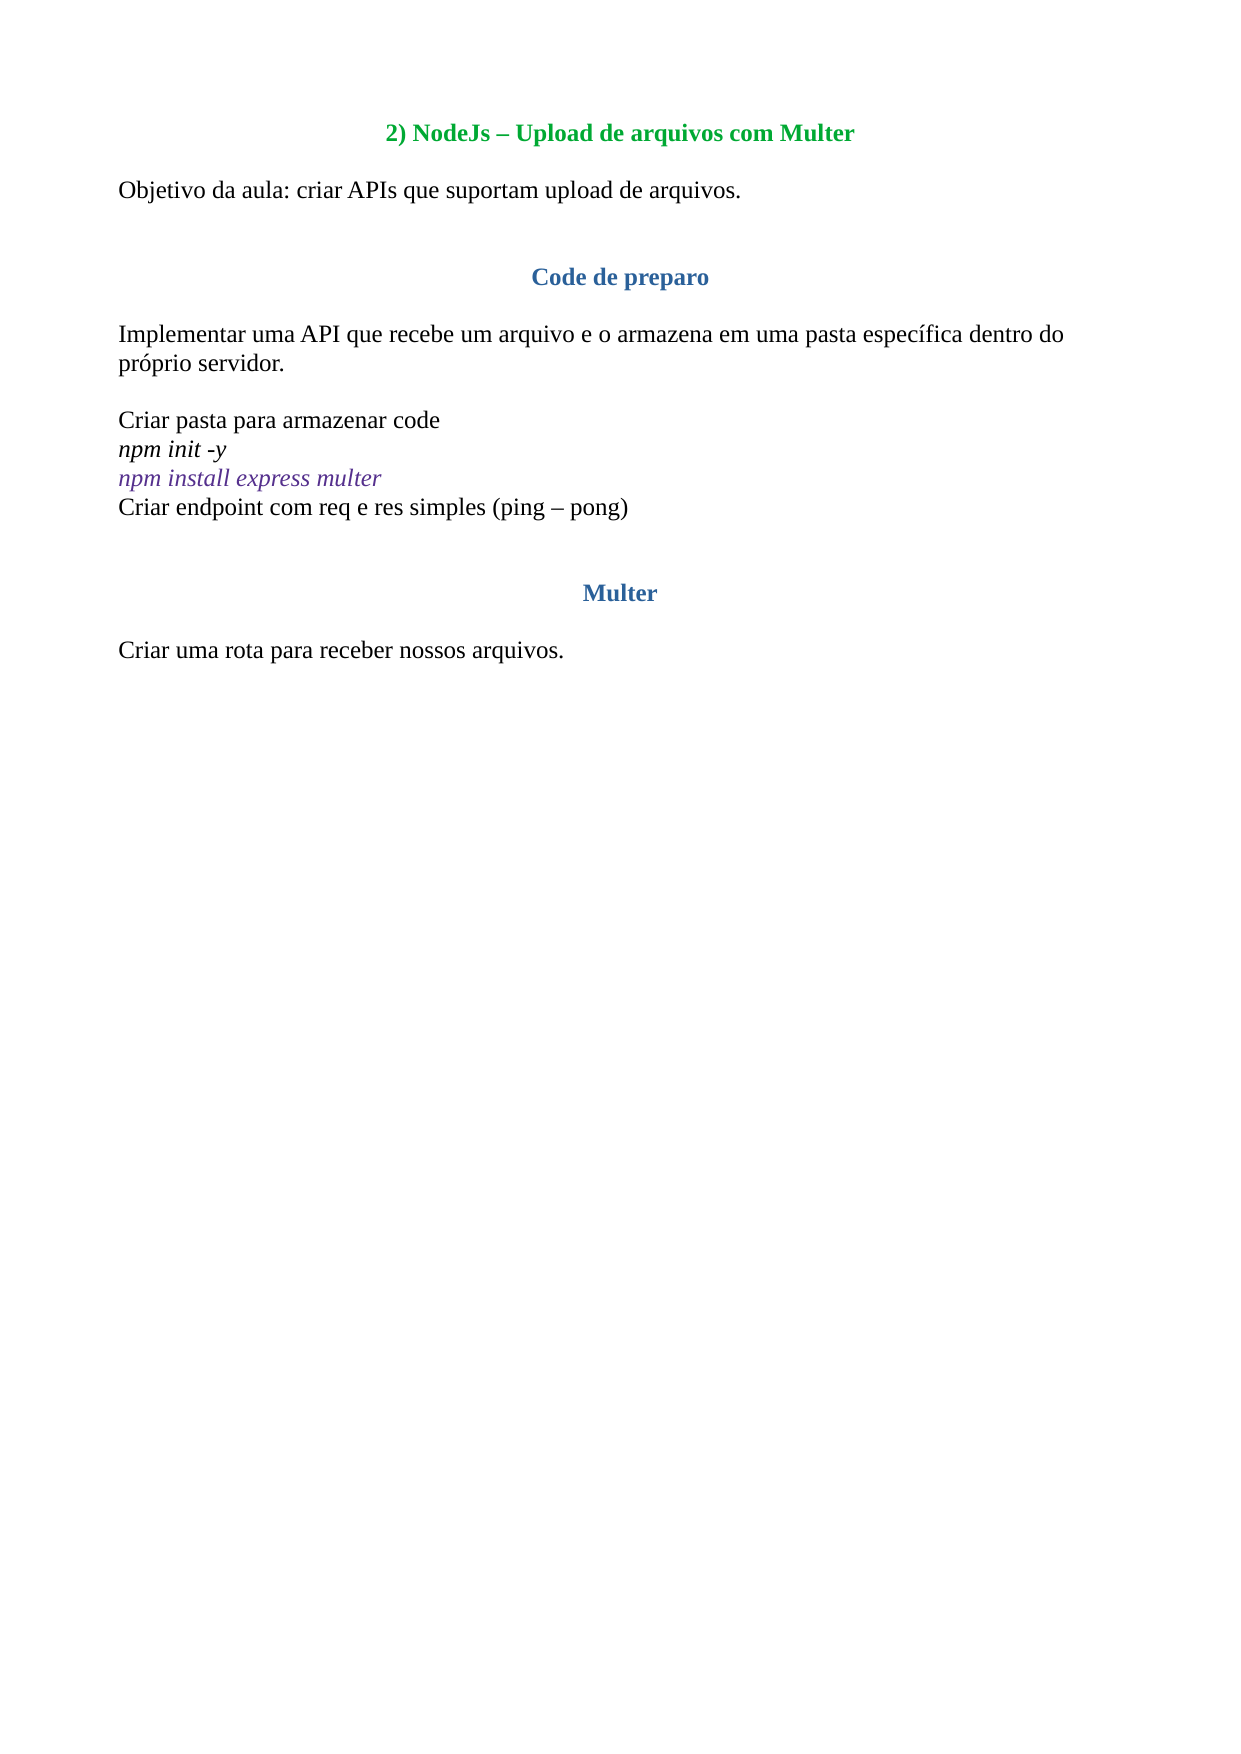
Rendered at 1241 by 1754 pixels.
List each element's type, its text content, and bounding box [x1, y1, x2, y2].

text Objetivo da aula: criar APIs que suportam upload de arquivos. [118, 176, 1122, 204]
text Criar endpoint com req e res simples (ping – pong) [118, 492, 1122, 521]
text 2) NodeJs – Upload de arquivos com Multer [118, 118, 1122, 147]
text Criar uma rota para receber nossos arquivos. [118, 636, 1122, 664]
text Code de preparo [118, 262, 1122, 291]
text npm install express multer [118, 463, 1122, 492]
text Criar pasta para armazenar code [118, 406, 1122, 434]
text Multer [118, 578, 1122, 607]
text Implementar uma API que recebe um arquivo e o armazena em uma pasta específica dentro do próprio servidor. [118, 319, 1122, 377]
text npm init -y [118, 434, 1122, 463]
